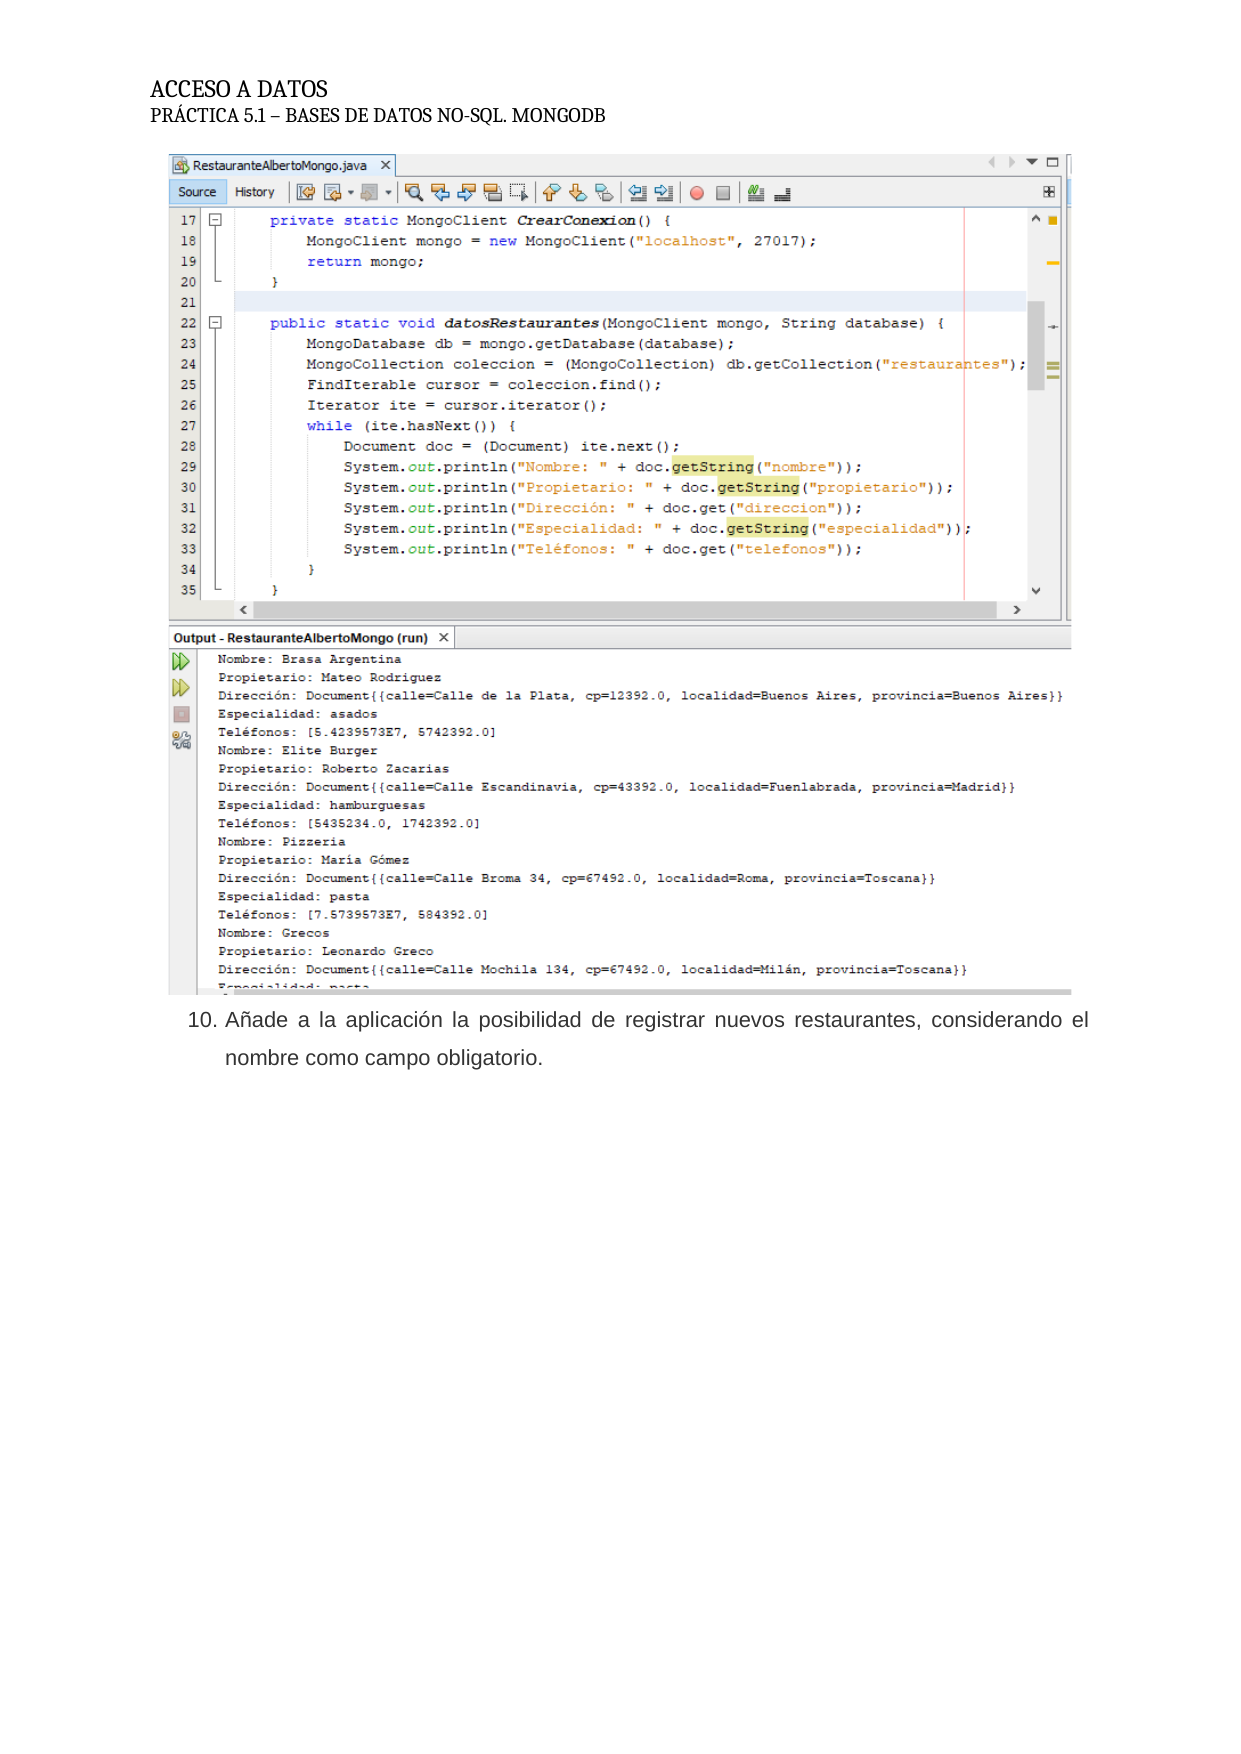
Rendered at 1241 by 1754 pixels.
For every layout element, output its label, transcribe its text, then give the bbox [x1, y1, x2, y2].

picture [168, 154, 1072, 995]
list Añade a la aplicación la posibilidad de registrar nuevos restaurantes, considerando el nombre como campo obligatorio. [187, 154, 1090, 1070]
